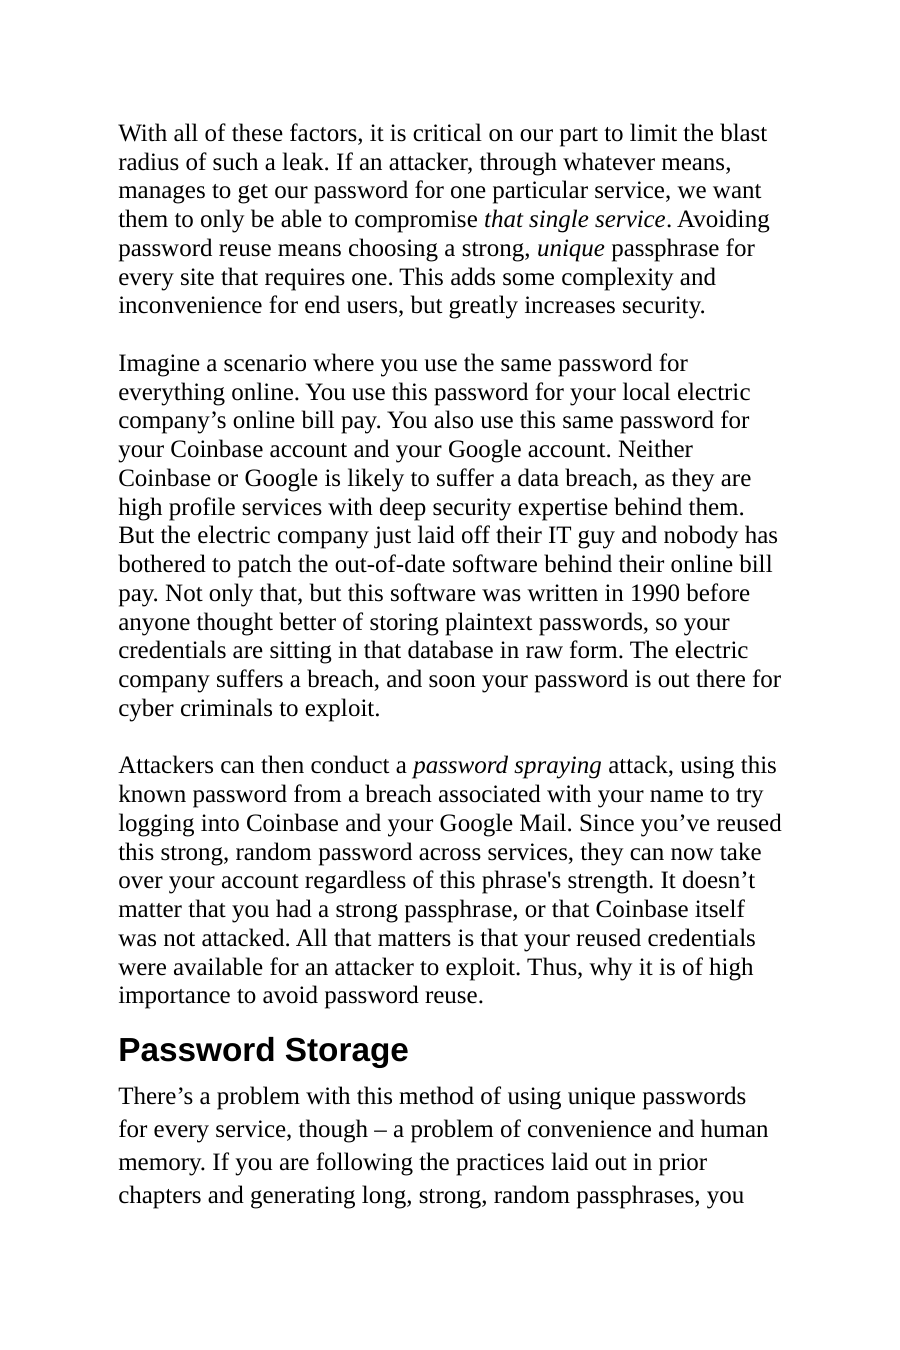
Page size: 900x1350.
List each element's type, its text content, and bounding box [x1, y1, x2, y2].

text Imagine a scenario where you use the same password for everything online. You use this password for your local electric company’s online bill pay. You also use this same password for your Coinbase account and your Google account. Neither Coinbase or Google is likely to suffer a data breach, as they are high profile services with deep security expertise behind them. But the electric company just laid off their IT guy and nobody has bothered to patch the out-of-date software behind their online bill pay. Not only that, but this software was written in 1990 before anyone thought better of storing plaintext passwords, so your credentials are sitting in that database in raw form. The electric company suffers a breach, and soon your password is out there for cyber criminals to exploit. [118, 348, 782, 722]
text Attackers can then conduct a password spraying attack, using this known password from a breach associated with your name to try logging into Coinbase and your Google Mail. Since you’ve reused this strong, random password across services, they can now take over your account regardless of this phrase's strength. It doesn’t matter that you had a strong passphrase, or that Coinbase itself was not attacked. All that matters is that your reused credentials were available for an attacker to exploit. Thus, why it is of high importance to avoid password reuse. [118, 751, 782, 1009]
subtitle Password Storage [118, 1030, 782, 1069]
text With all of these factors, it is critical on our part to limit the blast radius of such a leak. If an attacker, through whatever means, manages to get our password for one particular service, we want them to only be able to compromise that single service. Avoiding password reuse means choosing a strong, unique passphrase for every site that requires one. This adds some complexity and inconvenience for end users, but greatly increases security. [118, 118, 782, 319]
text There’s a problem with this method of using unique passwords for every service, though – a problem of convenience and human memory. If you are following the practices laid out in prior chapters and generating long, strong, random passphrases, you [118, 1081, 782, 1209]
